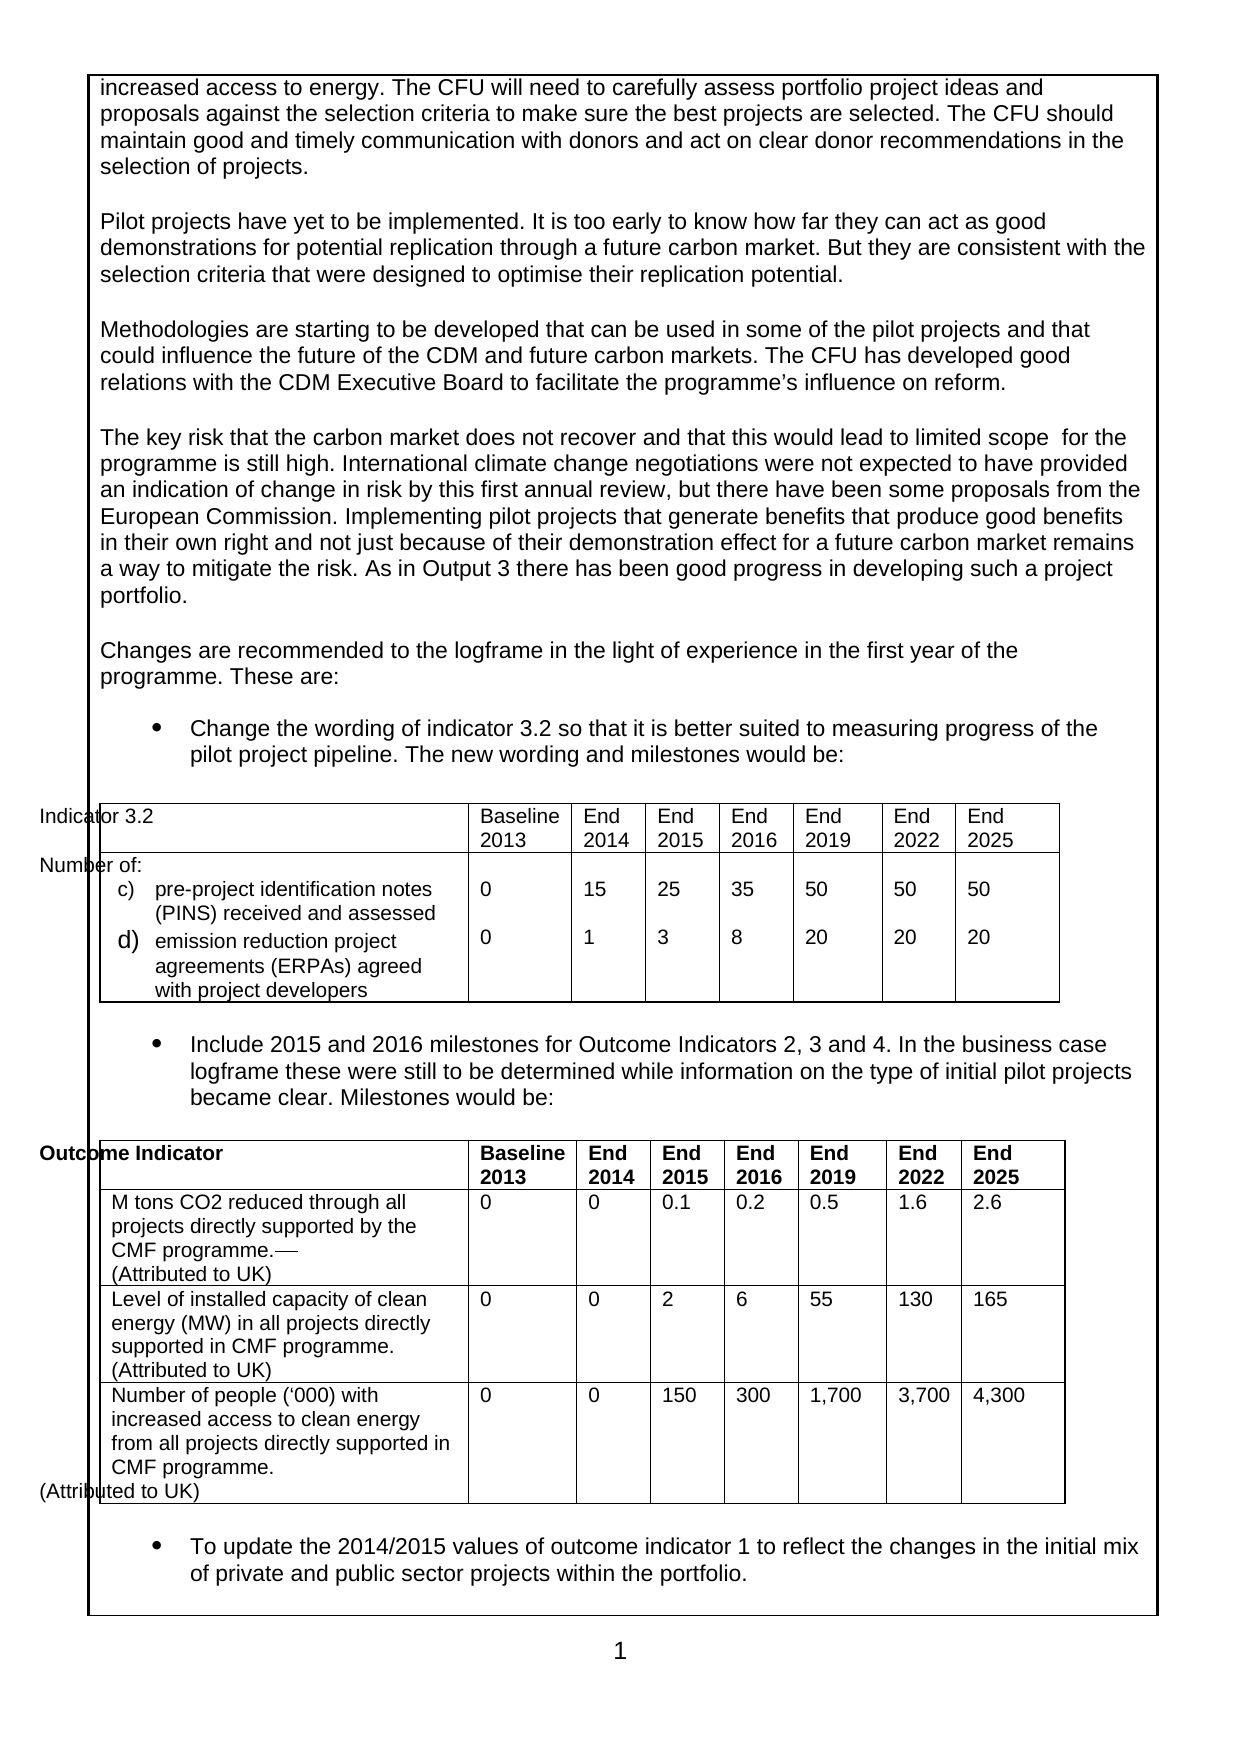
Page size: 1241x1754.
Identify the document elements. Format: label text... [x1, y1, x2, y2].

table_header End 2019 [799, 1141, 886, 1188]
table_cell 50 20 [794, 853, 882, 1001]
table_cell 150 [651, 1383, 724, 1503]
table_header End 2014 [572, 804, 645, 852]
table_header End 2022 [883, 804, 955, 852]
table_cell 1.6 [887, 1190, 961, 1285]
table_cell 0 [469, 1383, 576, 1503]
table_cell 2 [651, 1286, 724, 1382]
table_header End 2025 [962, 1141, 1064, 1188]
table_cell 0 [469, 1286, 576, 1382]
table_cell 0 [469, 1190, 576, 1285]
table_header End 2015 [646, 804, 719, 852]
table_cell 130 [887, 1286, 961, 1382]
table_cell 25 3 [646, 853, 719, 1001]
table_cell 50 20 [956, 853, 1059, 1001]
table_cell Level of installed capacity of clean energy (MW) in all projects directly supported in CMF programme. (Attributed to UK) [101, 1286, 468, 1382]
table_cell 1,700 [799, 1383, 886, 1503]
table_cell 0 [577, 1190, 650, 1285]
table_cell Number of: pre-project identification notes (PINS) received and assessed emission reduction project agreements (ERPAs) agreed with project developers [101, 853, 468, 1001]
table_cell 4,300 [962, 1383, 1064, 1503]
table_cell 0.1 [651, 1190, 724, 1285]
table_cell M tons CO2 reduced through all projects directly supported by the CMF programme. (Attributed to UK) [101, 1190, 468, 1285]
table_header End 2025 [956, 804, 1059, 852]
table_header Indicator 3.2 [101, 804, 468, 852]
table_cell 300 [725, 1383, 798, 1503]
table_header End 2016 [720, 804, 793, 852]
table_cell 50 20 [883, 853, 955, 1001]
table_cell 35 8 [720, 853, 793, 1001]
table_cell 0 [577, 1383, 650, 1503]
table_header Outcome Indicator [101, 1141, 468, 1188]
table_cell Number of people (‘000) with increased access to clean energy from all projects directly supported in CMF programme. (Attributed to UK) [101, 1383, 468, 1503]
table_header End 2019 [794, 804, 882, 852]
table_cell 0 0 [469, 853, 571, 1001]
table_header End 2016 [725, 1141, 798, 1188]
table_cell 6 [725, 1286, 798, 1382]
table_cell The overall output score for this Annual Review is: A The programme is on course to deliver the Outputs and Outcome. Good progress is being made in developing a portfolio of pilot projects that is capable of delivery direct benefits. These direct benefits are emission reductions through the purchase of CERs and benefits to poorer people, including increased access to energy. The CFU will need to carefully assess portfolio project ideas and proposals against the selection criteria to make sure the best projects are selected. The CFU should maintain good and timely communication with donors and act on clear donor recommendations in the selection of projects. Pilot projects have yet to be implemented. It is too early to know how far they can act as good demonstrations for potential replication through a future carbon market. But they are consistent with the selection criteria that were designed to optimise their replication potential. Methodologies are starting to be developed that can be used in some of the pilot projects and that could influence the future of the CDM and future carbon markets. The CFU has developed good relations with the CDM Executive Board to facilitate the programme’s influence on reform. The key risk that the carbon market does not recover and that this would lead to limited scope for the programme is still high. International climate change negotiations were not expected to have provided an indication of change in risk by this first annual review, but there have been some proposals from the European Commission. Implementing pilot projects that generate benefits that produce good benefits in their own right and not just because of their demonstration effect for a future carbon market remains a way to mitigate the risk. As in Output 3 there has been good progress in developing such a project portfolio. Changes are recommended to the logframe in the light of experience in the first year of the programme. These are: Change the wording of indicator 3.2 so that it is better suited to measuring progress of the pilot project pipeline. The new wording and milestones would be: Include 2015 and 2016 milestones for Outcome Indicators 2, 3 and 4. In the business case logframe these were still to be determined while information on the type of initial pilot projects became clear. Milestones would be: To update the 2014/2015 values of outcome indicator 1 to reflect the changes in the initial mix of private and public sector projects within the portfolio. The risk rating that has been given to this project is medium. [90, 76, 1156, 1615]
table_cell 3,700 [887, 1383, 961, 1503]
table_header End 2015 [651, 1141, 724, 1188]
table_header End 2014 [577, 1141, 650, 1188]
table_header End 2022 [887, 1141, 961, 1188]
table_cell 0.2 [725, 1190, 798, 1285]
table_cell 2.6 [962, 1190, 1064, 1285]
table_header Baseline 2013 [469, 1141, 576, 1188]
table_cell 0.5 [799, 1190, 886, 1285]
table_cell 55 [799, 1286, 886, 1382]
table_header Baseline 2013 [469, 804, 571, 852]
table_cell 15 1 [572, 853, 645, 1001]
table_cell 165 [962, 1286, 1064, 1382]
table_cell 0 [577, 1286, 650, 1382]
